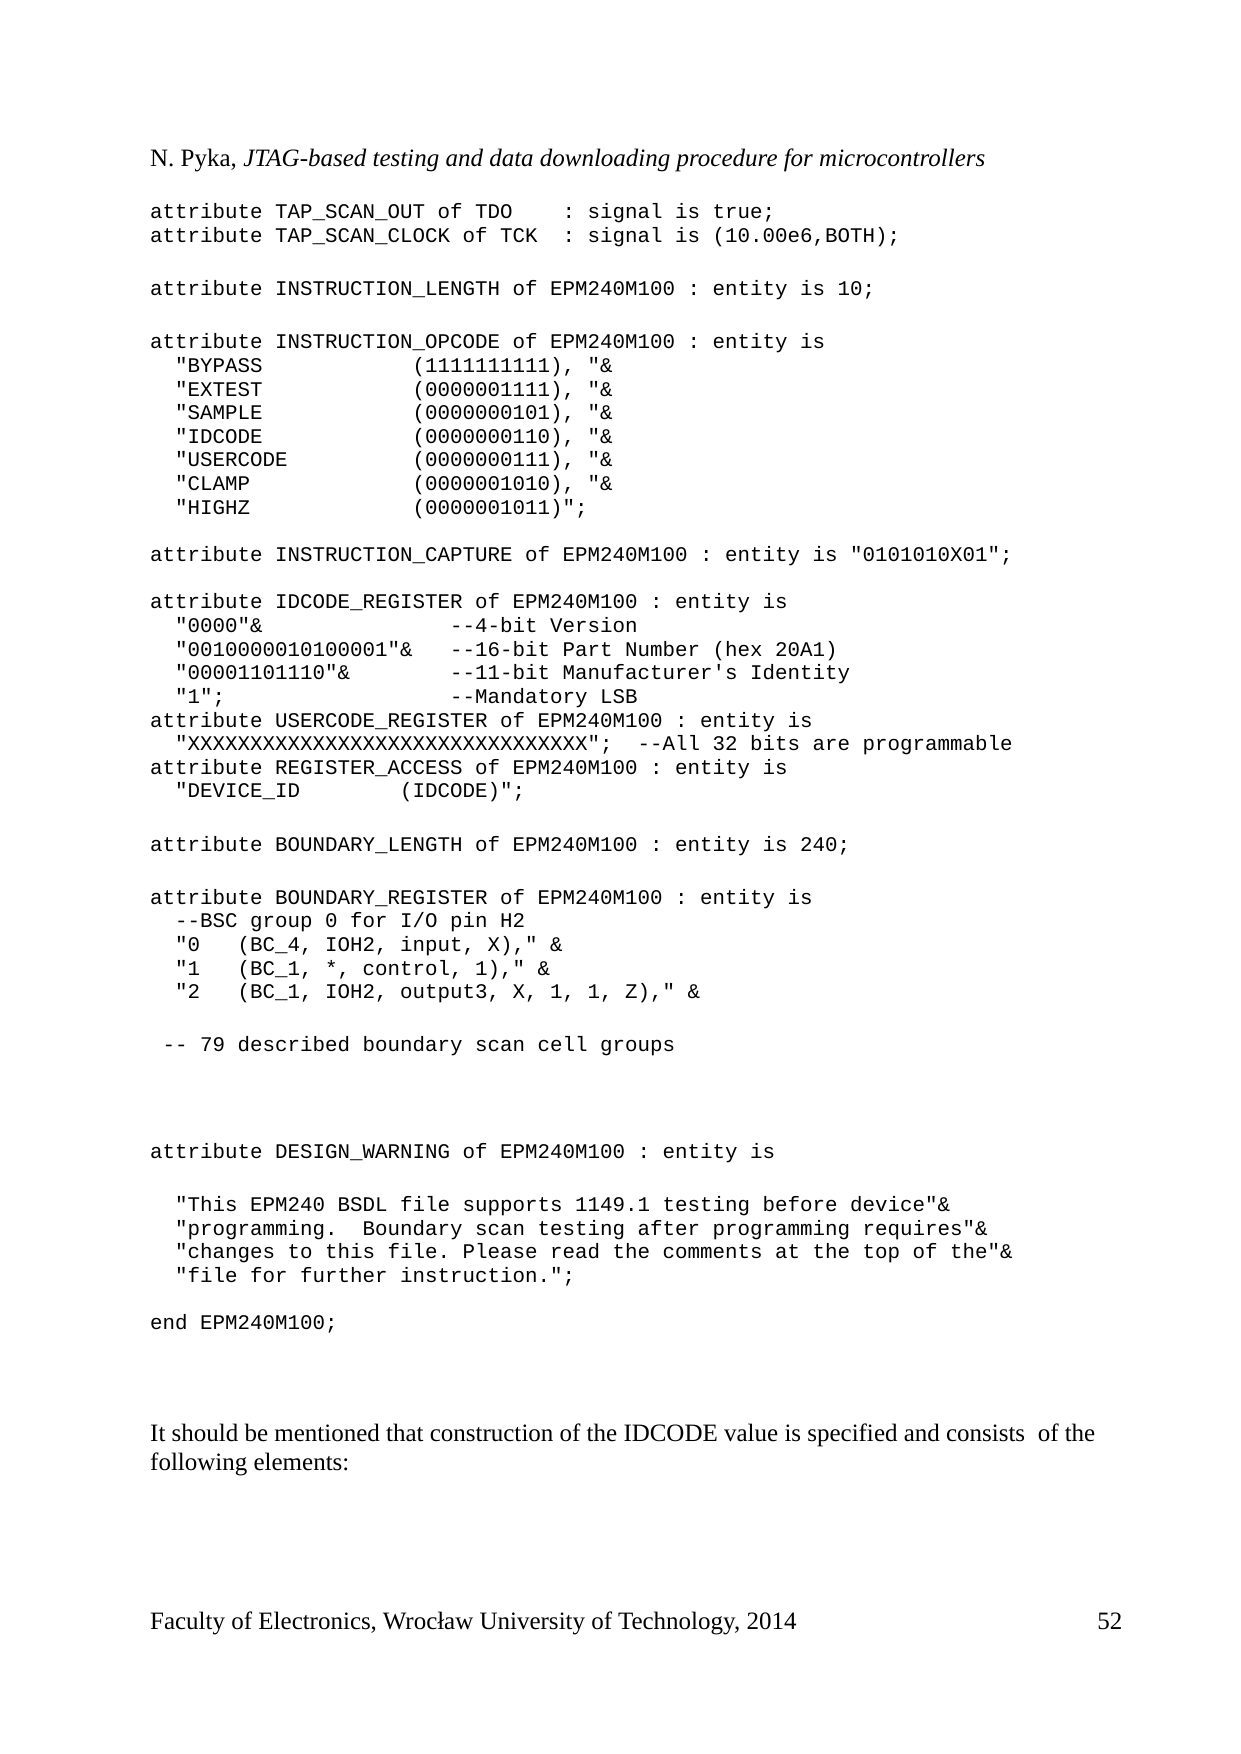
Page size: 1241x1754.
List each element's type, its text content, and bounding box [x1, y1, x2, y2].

text attribute INSTRUCTION_LENGTH of EPM240M100 : entity is 10; [150, 278, 1122, 302]
text attribute INSTRUCTION_OPCODE of EPM240M100 : entity is [150, 331, 1122, 355]
text attribute IDCODE_REGISTER of EPM240M100 : entity is [150, 591, 1122, 615]
text --BSC group 0 for I/O pin H2 [150, 910, 1122, 934]
text "DEVICE_ID (IDCODE)"; [150, 781, 1122, 804]
text attribute BOUNDARY_REGISTER of EPM240M100 : entity is [150, 887, 1122, 910]
text "This EPM240 BSDL file supports 1149.1 testing before device"& [150, 1194, 1122, 1217]
text -- 79 described boundary scan cell groups [150, 1034, 1122, 1058]
text end EPM240M100; [150, 1312, 1122, 1336]
text "1"; --Mandatory LSB [150, 686, 1122, 709]
text "SAMPLE (0000000101), "& [150, 402, 1122, 426]
text "EXTEST (0000001111), "& [150, 378, 1122, 402]
text "USERCODE (0000000111), "& [150, 449, 1122, 473]
text "2 (BC_1, IOH2, output3, X, 1, 1, Z)," & [150, 981, 1122, 1005]
text attribute DESIGN_WARNING of EPM240M100 : entity is [150, 1141, 1122, 1164]
text attribute TAP_SCAN_CLOCK of TCK : signal is (10.00e6,BOTH); [150, 225, 1122, 249]
text "IDCODE (0000000110), "& [150, 426, 1122, 449]
text "HIGHZ (0000001011)"; [150, 497, 1122, 520]
text attribute BOUNDARY_LENGTH of EPM240M100 : entity is 240; [150, 834, 1122, 857]
text attribute REGISTER_ACCESS of EPM240M100 : entity is [150, 757, 1122, 781]
text "XXXXXXXXXXXXXXXXXXXXXXXXXXXXXXXX"; --All 32 bits are programmable [150, 733, 1122, 757]
text "file for further instruction."; [150, 1265, 1122, 1288]
text "BYPASS (1111111111), "& [150, 355, 1122, 378]
text attribute USERCODE_REGISTER of EPM240M100 : entity is [150, 709, 1122, 733]
text "CLAMP (0000001010), "& [150, 473, 1122, 497]
text "programming. Boundary scan testing after programming requires"& [150, 1217, 1122, 1241]
text "00001101110"& --11-bit Manufacturer's Identity [150, 662, 1122, 686]
text "changes to this file. Please read the comments at the top of the"& [150, 1241, 1122, 1265]
text "0000"& --4-bit Version [150, 615, 1122, 639]
text It should be mentioned that construction of the IDCODE value is specified and consists of the following elements: [150, 1418, 1122, 1476]
text "0010000010100001"& --16-bit Part Number (hex 20A1) [150, 639, 1122, 662]
text "1 (BC_1, *, control, 1)," & [150, 958, 1122, 981]
text attribute TAP_SCAN_OUT of TDO : signal is true; [150, 201, 1122, 225]
text "0 (BC_4, IOH2, input, X)," & [150, 934, 1122, 958]
text attribute INSTRUCTION_CAPTURE of EPM240M100 : entity is "0101010X01"; [150, 544, 1122, 568]
